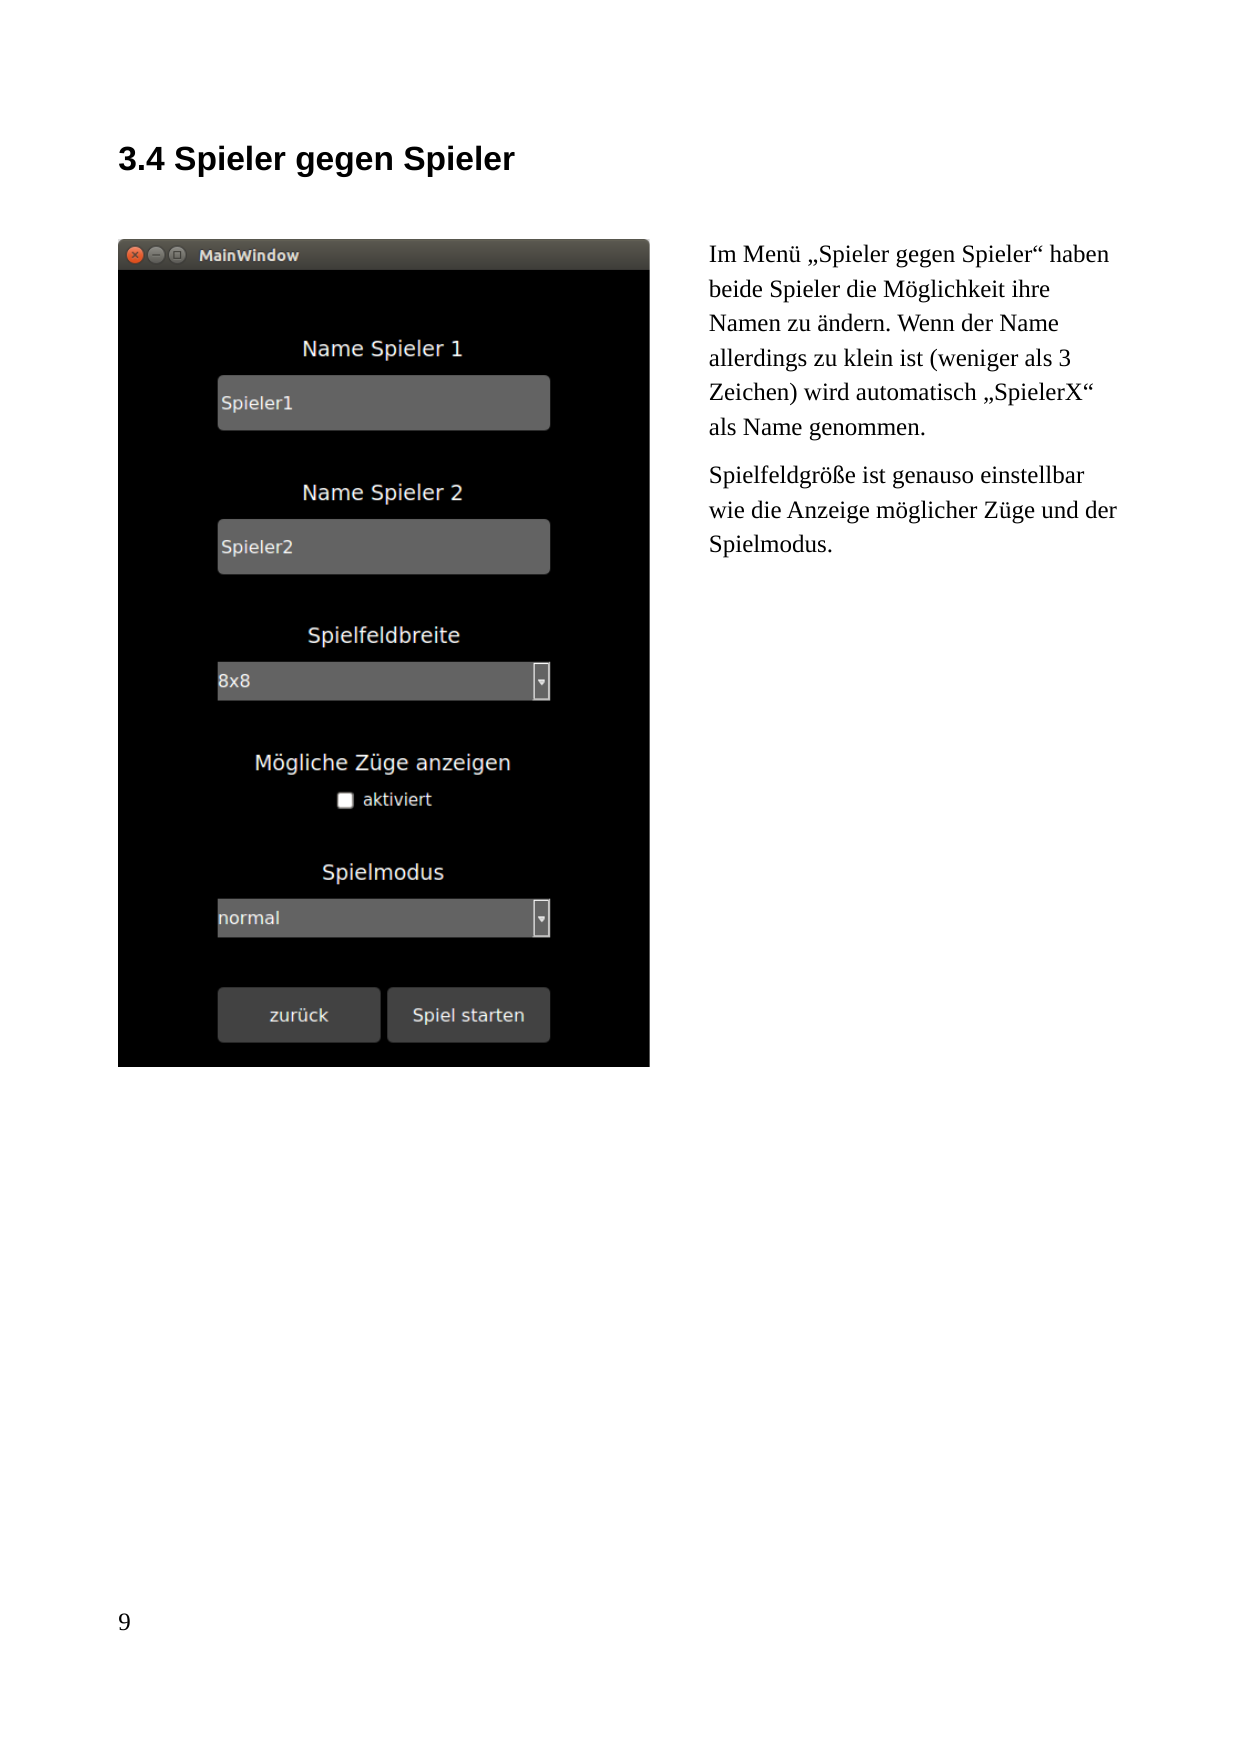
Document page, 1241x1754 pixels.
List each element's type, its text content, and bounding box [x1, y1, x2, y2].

text Spielfeldgröße ist genauso einstellbar wie die Anzeige möglicher Züge und der Spielmodus. [650, 461, 1122, 558]
picture [118, 239, 650, 1067]
subtitle 3.4 Spieler gegen Spieler [118, 139, 1122, 178]
text Im Menü „Spieler gegen Spieler“ haben beide Spieler die Möglichkeit ihre Namen zu ändern. Wenn der Name allerdings zu klein ist (weniger als 3 Zeichen) wird automatisch „SpielerX“ als Name genommen. [650, 239, 1122, 440]
